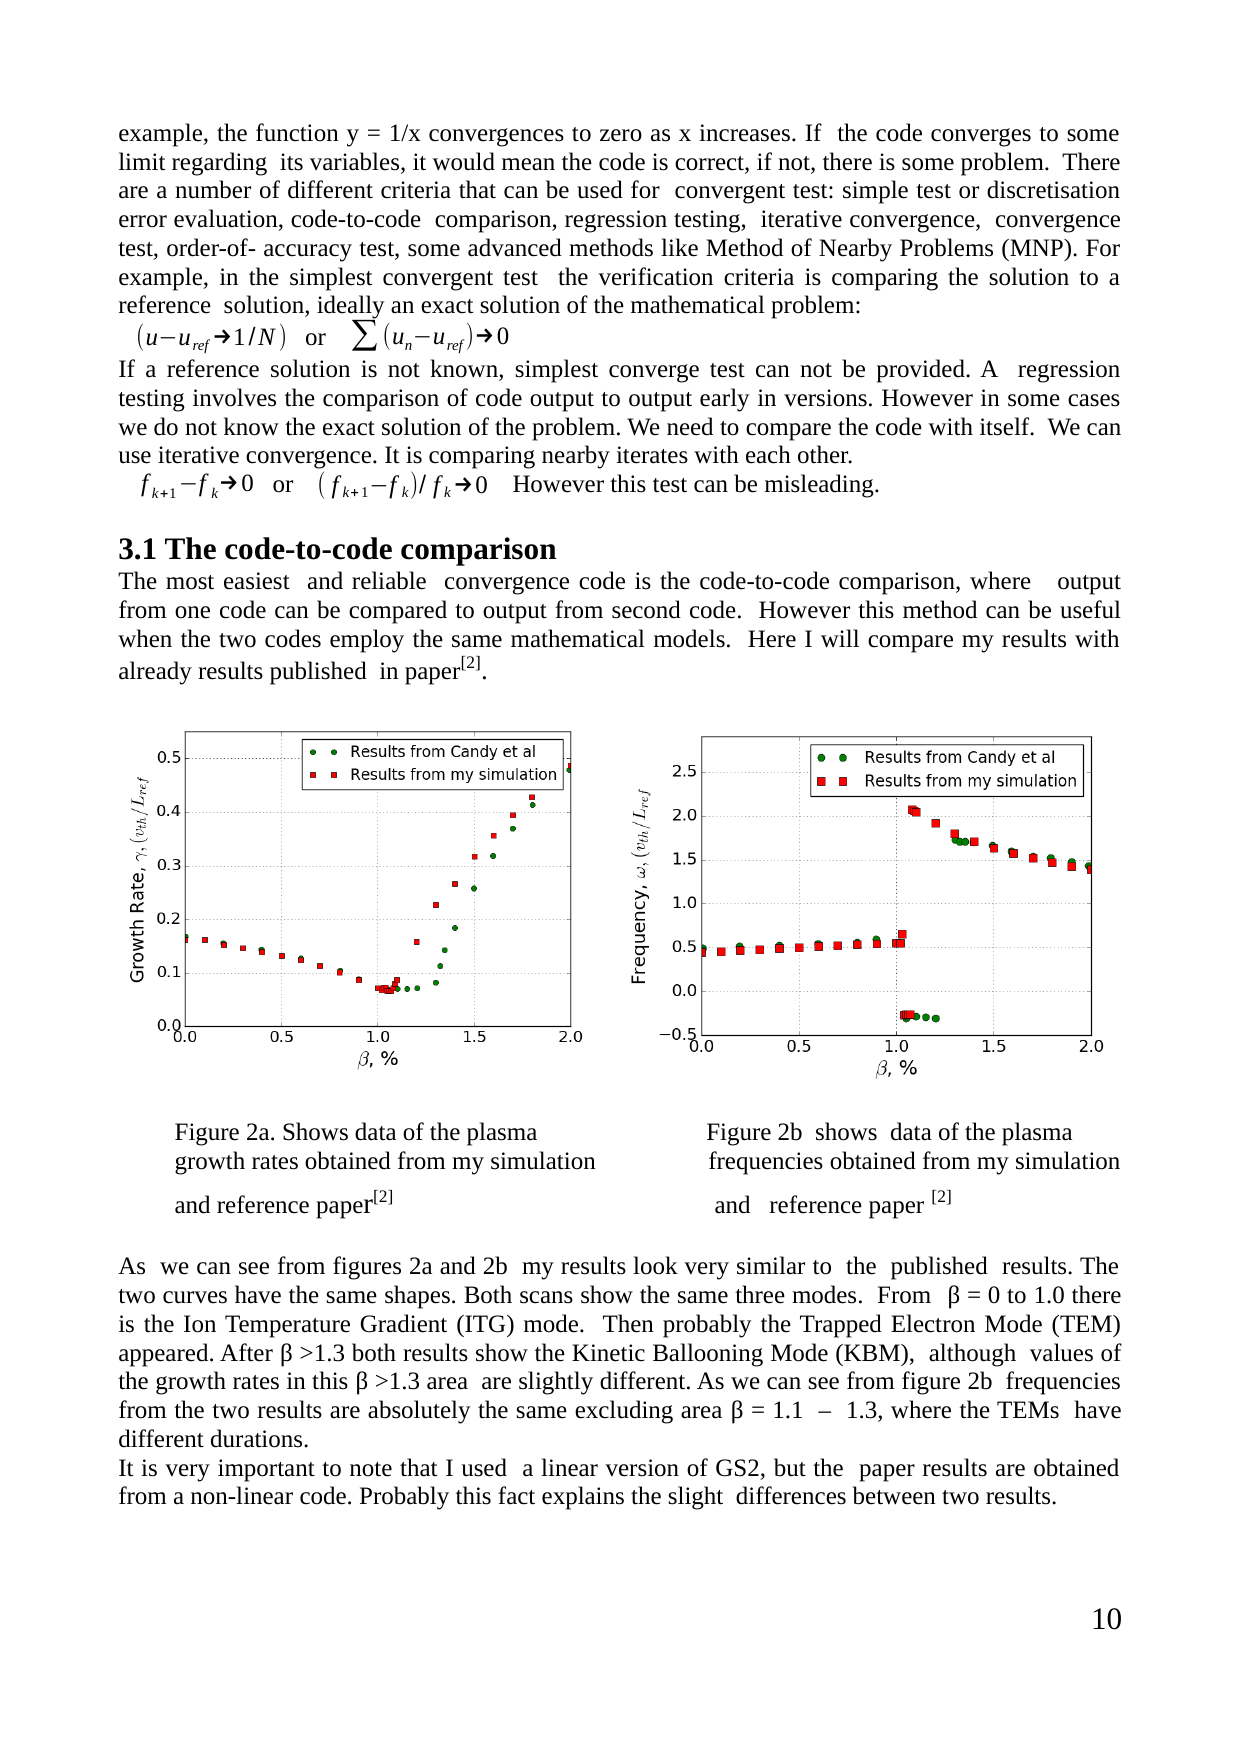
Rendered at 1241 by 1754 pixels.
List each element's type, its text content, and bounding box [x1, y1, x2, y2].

text As we can see from figures 2a and 2b my results look very similar to the published results. The two curves have the same shapes. Both scans show the same three modes. From β = 0 to 1.0 there is the Ion Temperature Gradient (ITG) mode. Then probably the Trapped Electron Mode (TEM) appeared. After β >1.3 both results show the Kinetic Ballooning Mode (KBM), although values of the growth rates in this β >1.3 area are slightly different. As we can see from figure 2b frequencies from the two results are absolutely the same excluding area β = 1.1 – 1.3, where the TEMs have different durations. [118, 1251, 1122, 1453]
text It is very important to note that I used a linear version of GS2, but the paper results are obtained from a non-linear code. Probably this fact explains the slight differences between two results. [118, 1453, 1122, 1510]
text growth rates obtained from my simulation frequencies obtained from my simulation [118, 1146, 1122, 1175]
text example, the function y = 1/x convergences to zero as x increases. If the code converges to some limit regarding its variables, it would mean the code is correct, if not, there is some problem. There are a number of different criteria that can be used for convergent test: simple test or discretisation error evaluation, code-to-code comparison, regression testing, iterative convergence, convergence test, order-of- accuracy test, some advanced methods like Method of Nearby Problems (MNP). For example, in the simplest convergent test the verification criteria is comparing the solution to a reference solution, ideally an exact solution of the mathematical problem: [118, 118, 1122, 319]
picture [112, 693, 1143, 1090]
text The most easiest and reliable convergence code is the code-to-code comparison, where output from one code can be compared to output from second code. However this method can be useful when the two codes employ the same mathematical models. Here I will compare my results with already results published in paper[2]. [118, 566, 1122, 686]
text If a reference solution is not known, simplest converge test can not be provided. A regression testing involves the comparison of code output to output early in versions. However in some cases we do not know the exact solution of the problem. We need to compare the code with itself. We can use iterative convergence. It is comparing nearby iterates with each other. [118, 354, 1122, 469]
text and reference paper[2] and reference paper [2] [118, 1175, 1122, 1223]
text or However this test can be misleading. [118, 469, 1122, 502]
text or [118, 319, 1122, 354]
text 3.1 The code-to-code comparison [118, 530, 1122, 566]
text Figure 2a. Shows data of the plasma Figure 2b shows data of the plasma [118, 1117, 1122, 1146]
